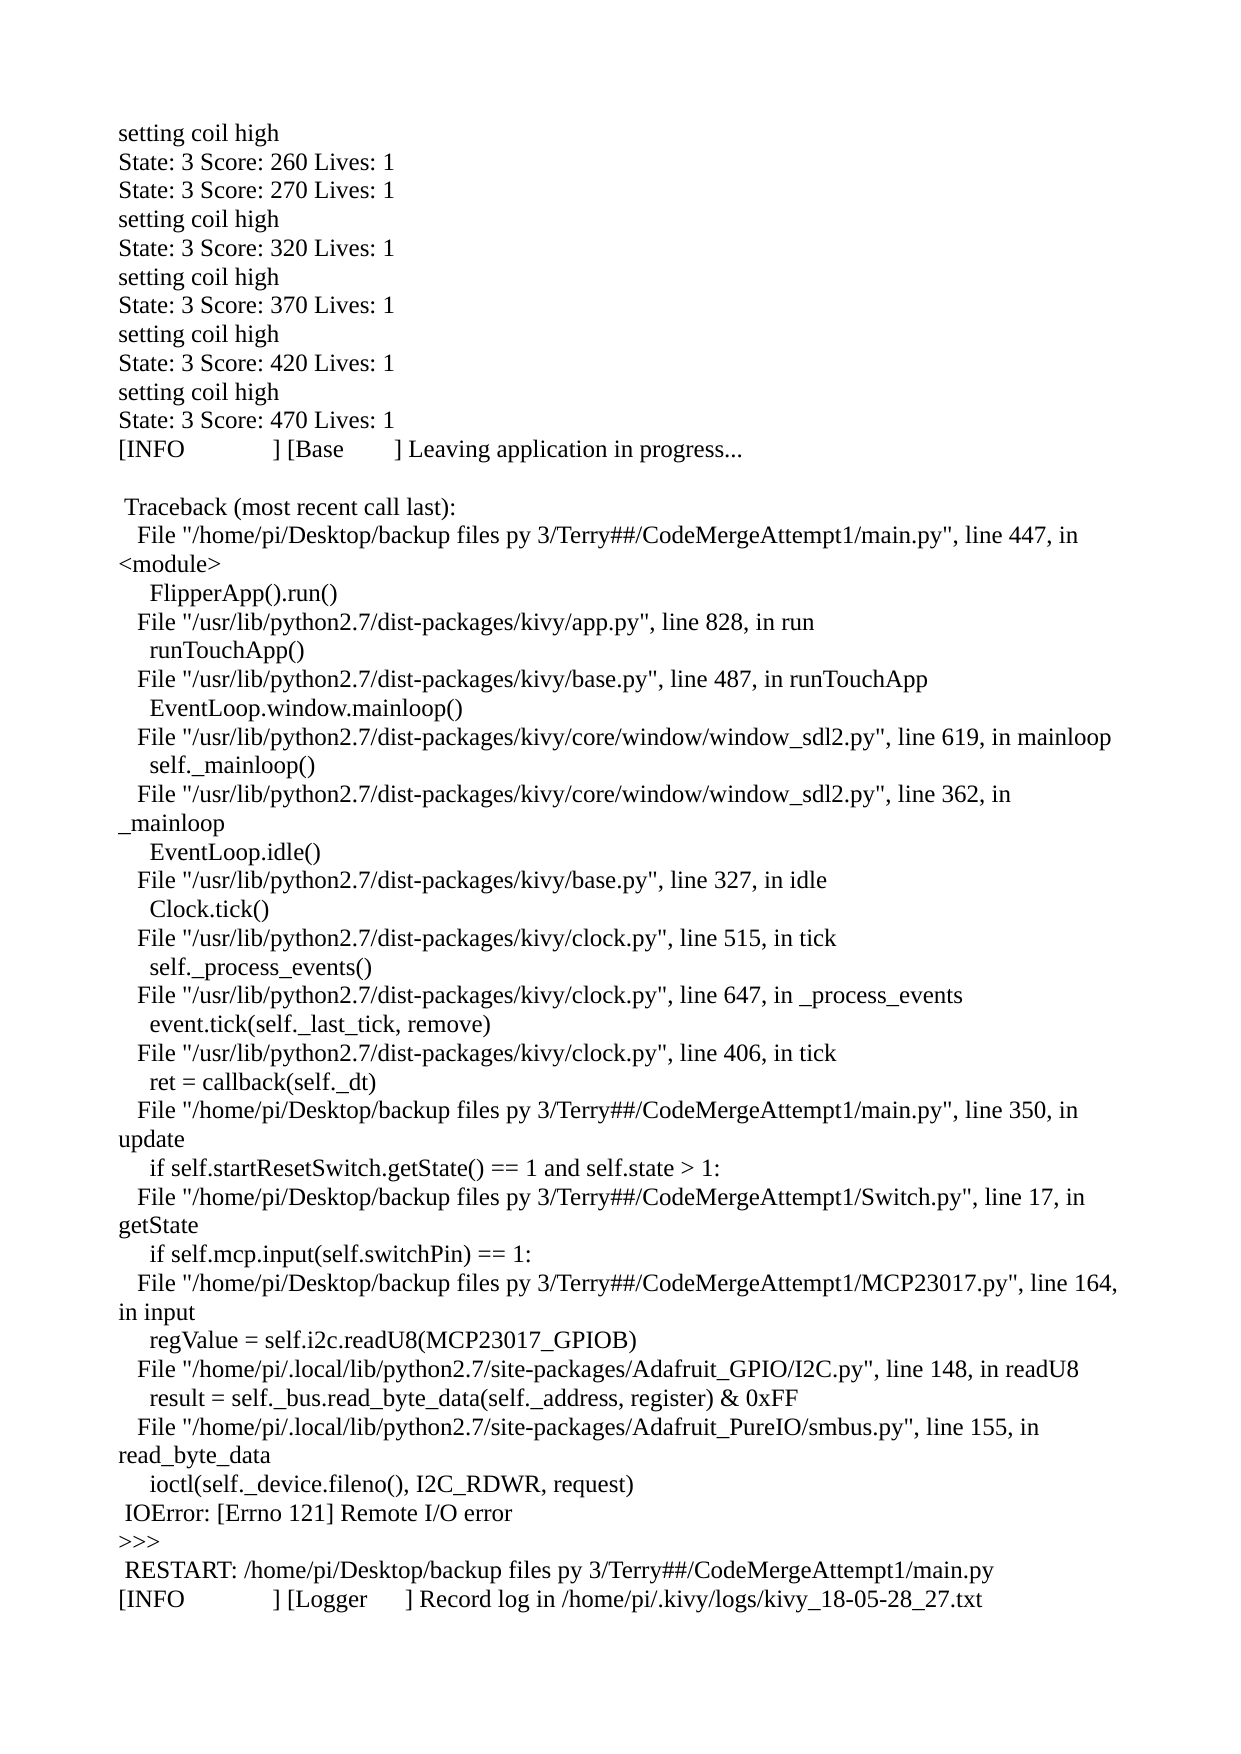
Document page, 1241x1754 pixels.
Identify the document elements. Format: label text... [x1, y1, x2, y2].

text setting coil high [118, 118, 1122, 147]
text EventLoop.window.mainloop() [118, 693, 1122, 722]
text File "/home/pi/Desktop/backup files py 3/Terry##/CodeMergeAttempt1/Switch.py", line 17, in getState [118, 1182, 1122, 1239]
text if self.mcp.input(self.switchPin) == 1: [118, 1239, 1122, 1268]
text State: 3 Score: 260 Lives: 1 [118, 147, 1122, 176]
text IOError: [Errno 121] Remote I/O error [118, 1498, 1122, 1527]
text File "/usr/lib/python2.7/dist-packages/kivy/core/window/window_sdl2.py", line 362, in _mainloop [118, 779, 1122, 837]
text File "/home/pi/.local/lib/python2.7/site-packages/Adafruit_GPIO/I2C.py", line 148, in readU8 [118, 1354, 1122, 1383]
text setting coil high [118, 377, 1122, 406]
text ret = callback(self._dt) [118, 1067, 1122, 1096]
text File "/home/pi/.local/lib/python2.7/site-packages/Adafruit_PureIO/smbus.py", line 155, in read_byte_data [118, 1412, 1122, 1469]
text setting coil high [118, 204, 1122, 233]
text File "/usr/lib/python2.7/dist-packages/kivy/base.py", line 327, in idle [118, 866, 1122, 894]
text File "/usr/lib/python2.7/dist-packages/kivy/clock.py", line 647, in _process_events [118, 981, 1122, 1009]
text ioctl(self._device.fileno(), I2C_RDWR, request) [118, 1469, 1122, 1498]
text File "/usr/lib/python2.7/dist-packages/kivy/clock.py", line 406, in tick [118, 1038, 1122, 1067]
text Clock.tick() [118, 894, 1122, 923]
text File "/usr/lib/python2.7/dist-packages/kivy/core/window/window_sdl2.py", line 619, in mainloop [118, 722, 1122, 751]
text State: 3 Score: 270 Lives: 1 [118, 176, 1122, 204]
text Traceback (most recent call last): [118, 492, 1122, 521]
text FlipperApp().run() [118, 578, 1122, 607]
text File "/usr/lib/python2.7/dist-packages/kivy/base.py", line 487, in runTouchApp [118, 664, 1122, 693]
text [INFO ] [Base ] Leaving application in progress... [118, 434, 1122, 463]
text self._process_events() [118, 952, 1122, 981]
text File "/usr/lib/python2.7/dist-packages/kivy/app.py", line 828, in run [118, 607, 1122, 636]
text event.tick(self._last_tick, remove) [118, 1009, 1122, 1038]
text State: 3 Score: 470 Lives: 1 [118, 406, 1122, 434]
text RESTART: /home/pi/Desktop/backup files py 3/Terry##/CodeMergeAttempt1/main.py [118, 1556, 1122, 1584]
text result = self._bus.read_byte_data(self._address, register) & 0xFF [118, 1383, 1122, 1412]
text [INFO ] [Logger ] Record log in /home/pi/.kivy/logs/kivy_18-05-28_27.txt [118, 1584, 1122, 1613]
text State: 3 Score: 370 Lives: 1 [118, 291, 1122, 319]
text File "/usr/lib/python2.7/dist-packages/kivy/clock.py", line 515, in tick [118, 923, 1122, 952]
text State: 3 Score: 320 Lives: 1 [118, 233, 1122, 262]
text setting coil high [118, 262, 1122, 291]
text EventLoop.idle() [118, 837, 1122, 866]
text File "/home/pi/Desktop/backup files py 3/Terry##/CodeMergeAttempt1/main.py", line 447, in <module> [118, 521, 1122, 578]
text File "/home/pi/Desktop/backup files py 3/Terry##/CodeMergeAttempt1/main.py", line 350, in update [118, 1096, 1122, 1153]
text >>> [118, 1527, 1122, 1556]
text self._mainloop() [118, 751, 1122, 779]
text setting coil high [118, 319, 1122, 348]
text if self.startResetSwitch.getState() == 1 and self.state > 1: [118, 1153, 1122, 1182]
text State: 3 Score: 420 Lives: 1 [118, 348, 1122, 377]
text regValue = self.i2c.readU8(MCP23017_GPIOB) [118, 1326, 1122, 1354]
text File "/home/pi/Desktop/backup files py 3/Terry##/CodeMergeAttempt1/MCP23017.py", line 164, in input [118, 1268, 1122, 1326]
text runTouchApp() [118, 636, 1122, 664]
